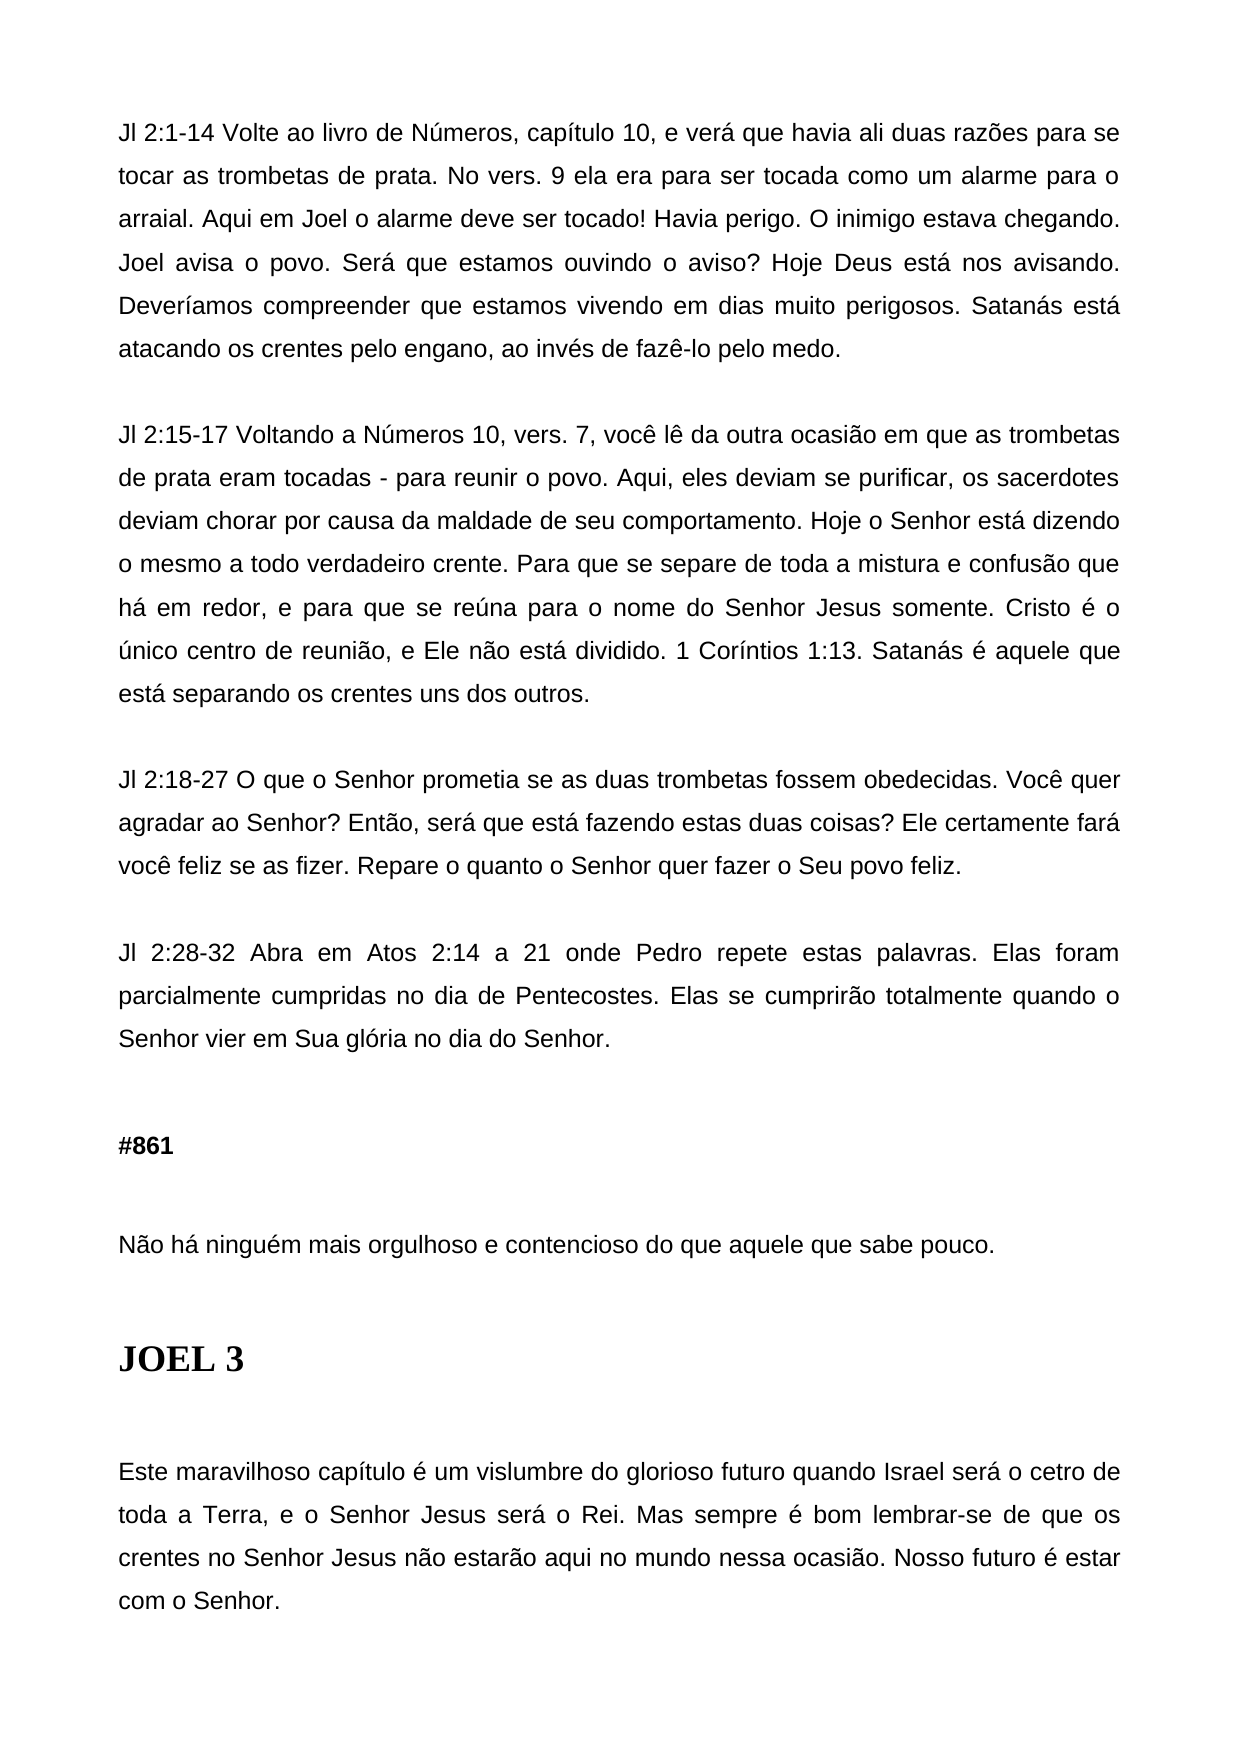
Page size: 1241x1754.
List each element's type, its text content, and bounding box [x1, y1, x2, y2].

text Jl 2:28-32 Abra em Atos 2:14 a 21 onde Pedro repete estas palavras. Elas foram parcialmente cumpridas no dia de Pentecostes. Elas se cumprirão totalmente quando o Senhor vier em Sua glória no dia do Senhor. [118, 937, 1122, 1052]
text Jl 2:15-17 Voltando a Números 10, vers. 7, você lê da outra ocasião em que as trombetas de prata eram tocadas - para reunir o povo. Aqui, eles deviam se purificar, os sacerdotes deviam chorar por causa da maldade de seu comportamento. Hoje o Senhor está dizendo o mesmo a todo verdadeiro crente. Para que se separe de toda a mistura e confusão que há em redor, e para que se reúna para o nome do Senhor Jesus somente. Cristo é o único centro de reunião, e Ele não está dividido. 1 Coríntios 1:13. Satanás é aquele que está separando os crentes uns dos outros. [118, 420, 1122, 707]
text Não há ninguém mais orgulhoso e contencioso do que aquele que sabe pouco. [118, 1229, 1122, 1258]
text Jl 2:18-27 O que o Senhor prometia se as duas trombetas fossem obedecidas. Você quer agradar ao Senhor? Então, será que está fazendo estas duas coisas? Ele certamente fará você feliz se as fizer. Repare o quanto o Senhor quer fazer o Seu povo feliz. [118, 765, 1122, 880]
text Este maravilhoso capítulo é um vislumbre do glorioso futuro quando Israel será o cetro de toda a Terra, e o Senhor Jesus será o Rei. Mas sempre é bom lembrar-se de que os crentes no Senhor Jesus não estarão aqui no mundo nessa ocasião. Nosso futuro é estar com o Senhor. [118, 1457, 1122, 1615]
subtitle JOEL 3 [118, 1337, 1122, 1380]
subtitle #861 [118, 1131, 1122, 1159]
text Jl 2:1-14 Volte ao livro de Números, capítulo 10, e verá que havia ali duas razões para se tocar as trombetas de prata. No vers. 9 ela era para ser tocada como um alarme para o arraial. Aqui em Joel o alarme deve ser tocado! Havia perigo. O inimigo estava chegando. Joel avisa o povo. Será que estamos ouvindo o aviso? Hoje Deus está nos avisando. Deveríamos compreender que estamos vivendo em dias muito perigosos. Satanás está atacando os crentes pelo engano, ao invés de fazê-lo pelo medo. [118, 118, 1122, 362]
